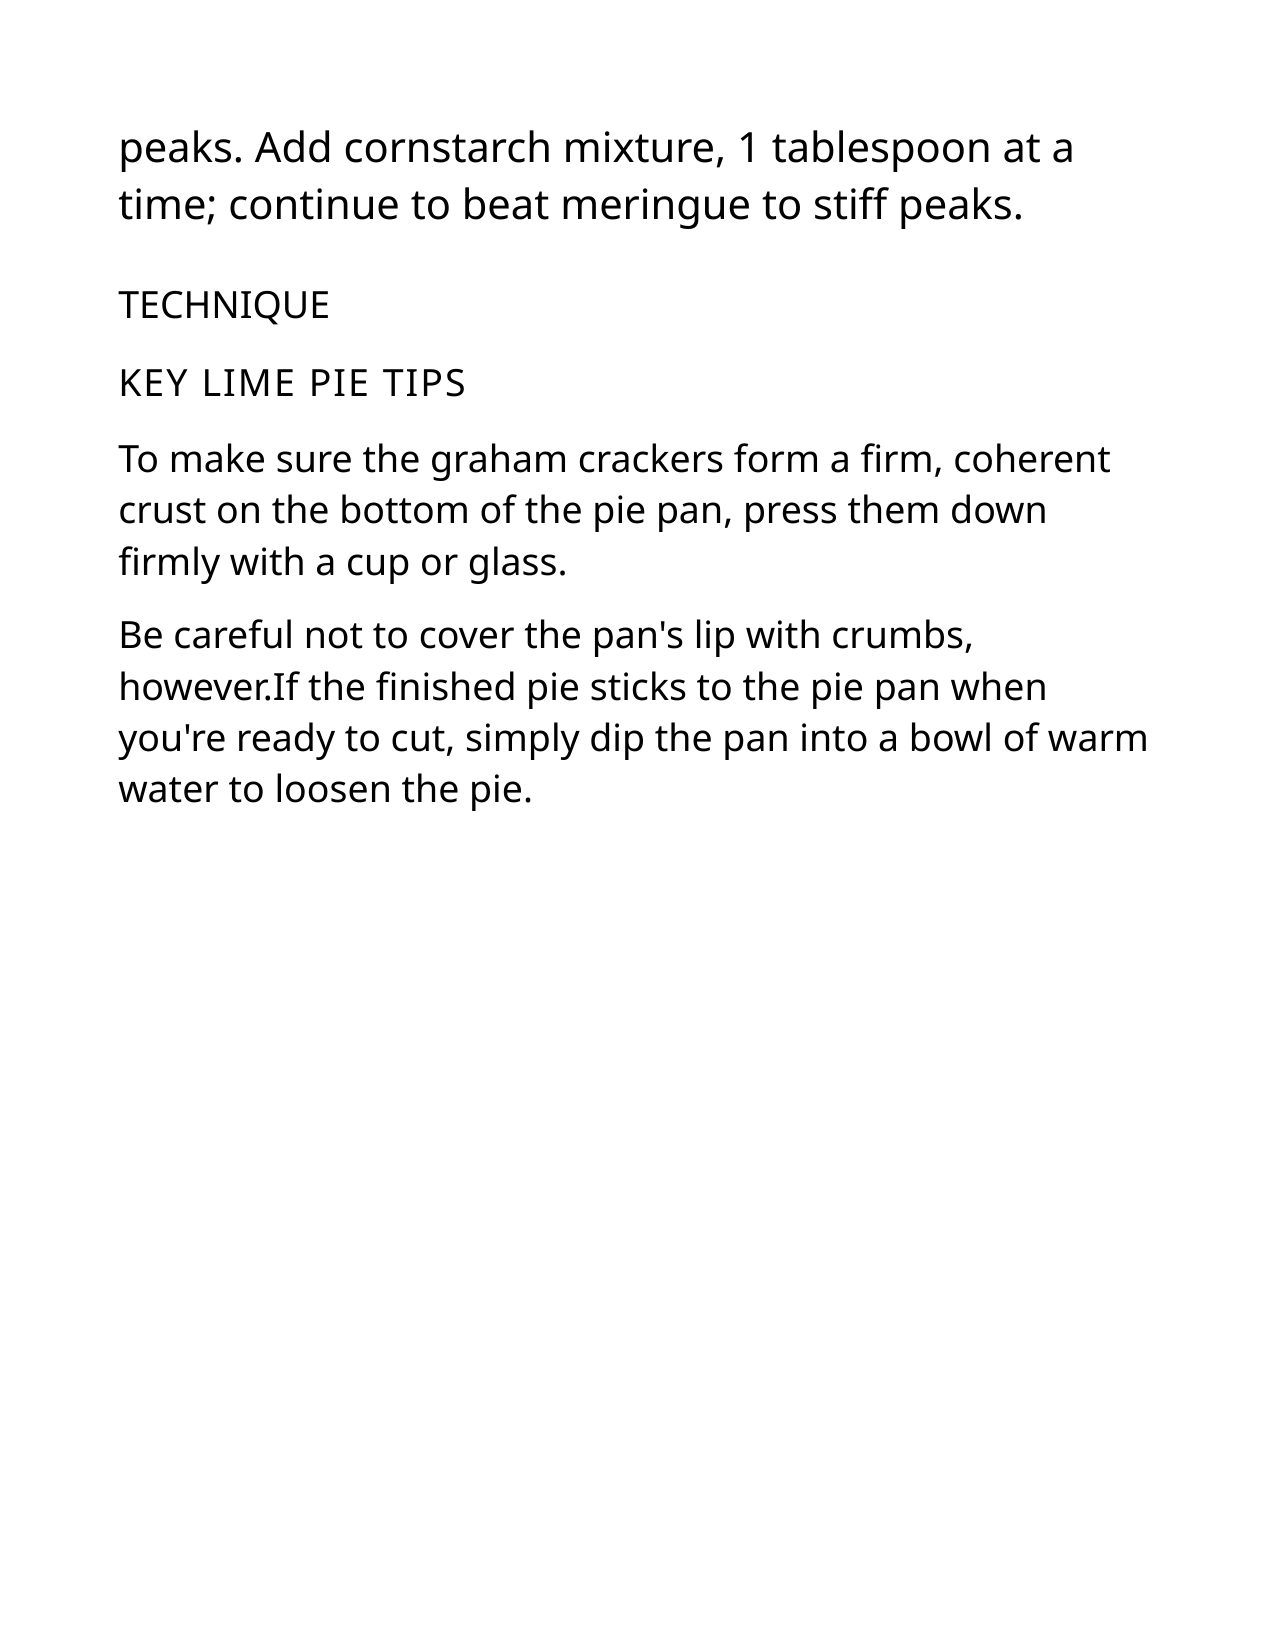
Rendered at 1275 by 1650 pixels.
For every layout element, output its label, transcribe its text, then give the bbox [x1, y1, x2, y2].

text KEY LIME PIE TIPS [118, 357, 1157, 408]
text Be careful not to cover the pan's lip with crumbs, however.If the finished pie sticks to the pie pan when you're ready to cut, simply dip the pan into a bowl of warm water to loosen the pie. [118, 609, 1157, 813]
text To make sure the graham crackers form a firm, coherent crust on the bottom of the pie pan, press them down firmly with a cup or glass. [118, 433, 1157, 586]
text peaks. Add cornstarch mixture, 1 tablespoon at a time; continue to beat meringue to stiff peaks. [118, 118, 1157, 232]
text TECHNIQUE [118, 277, 1157, 329]
